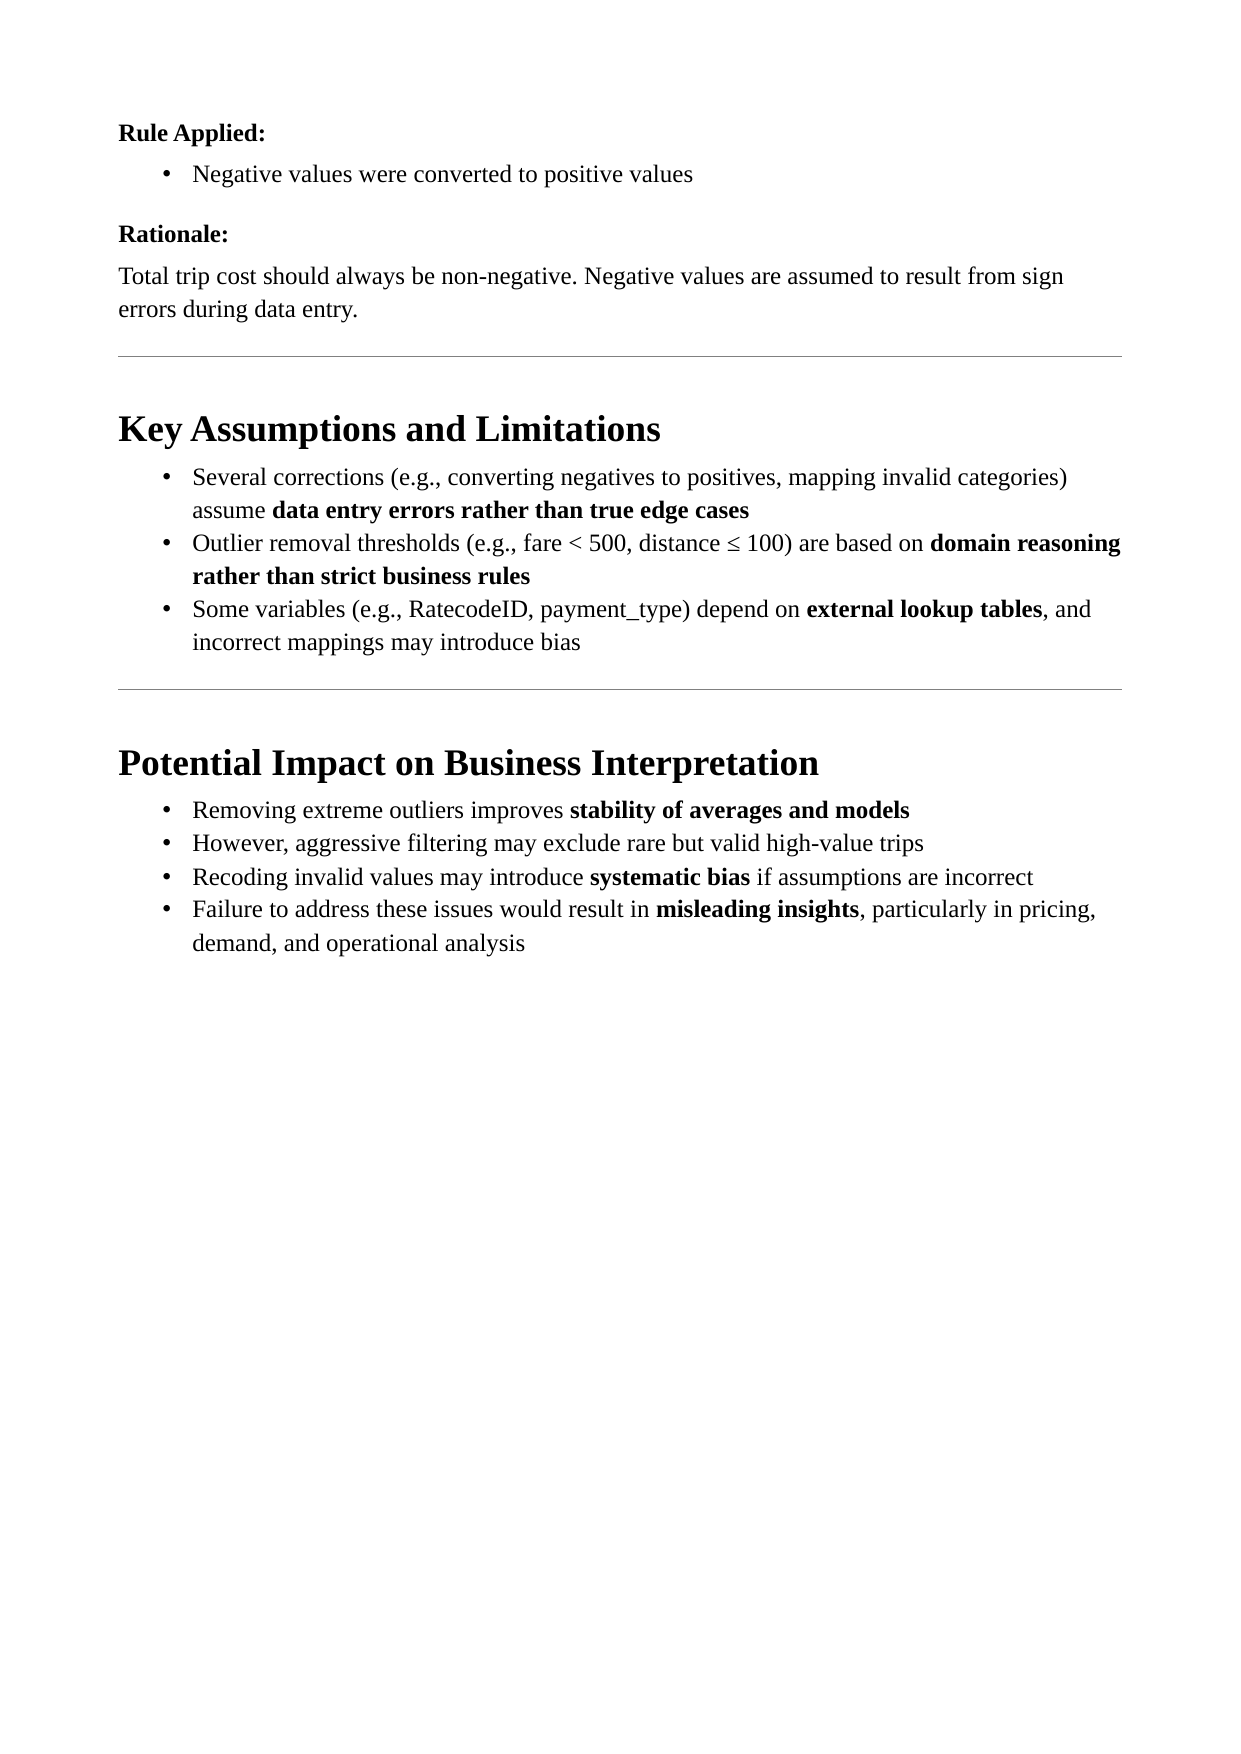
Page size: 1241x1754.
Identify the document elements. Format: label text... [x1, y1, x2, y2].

list Some variables (e.g., RatecodeID, payment_type) depend on external lookup tables, and incorrect mappings may introduce bias [162, 594, 1122, 656]
subtitle Rationale: [118, 219, 1122, 248]
subtitle Rule Applied: [118, 118, 1122, 147]
list Recoding invalid values may introduce systematic bias if assumptions are incorrect [162, 862, 1122, 890]
list Outlier removal thresholds (e.g., fare < 500, distance ≤ 100) are based on domain reasoning rather than strict business rules [162, 528, 1122, 590]
list Failure to address these issues would result in misleading insights, particularly in pricing, demand, and operational analysis [162, 894, 1122, 956]
list Removing extreme outliers improves stability of averages and models [162, 796, 1122, 824]
subtitle Potential Impact on Business Interpretation [118, 740, 1122, 783]
list However, aggressive filtering may exclude rare but valid high-value trips [162, 828, 1122, 857]
list Several corrections (e.g., converting negatives to positives, mapping invalid categories) assume data entry errors rather than true edge cases [162, 462, 1122, 524]
subtitle Key Assumptions and Limitations [118, 406, 1122, 449]
text Total trip cost should always be non-negative. Negative values are assumed to result from sign errors during data entry. [118, 261, 1122, 322]
list Negative values were converted to positive values [162, 159, 1122, 188]
